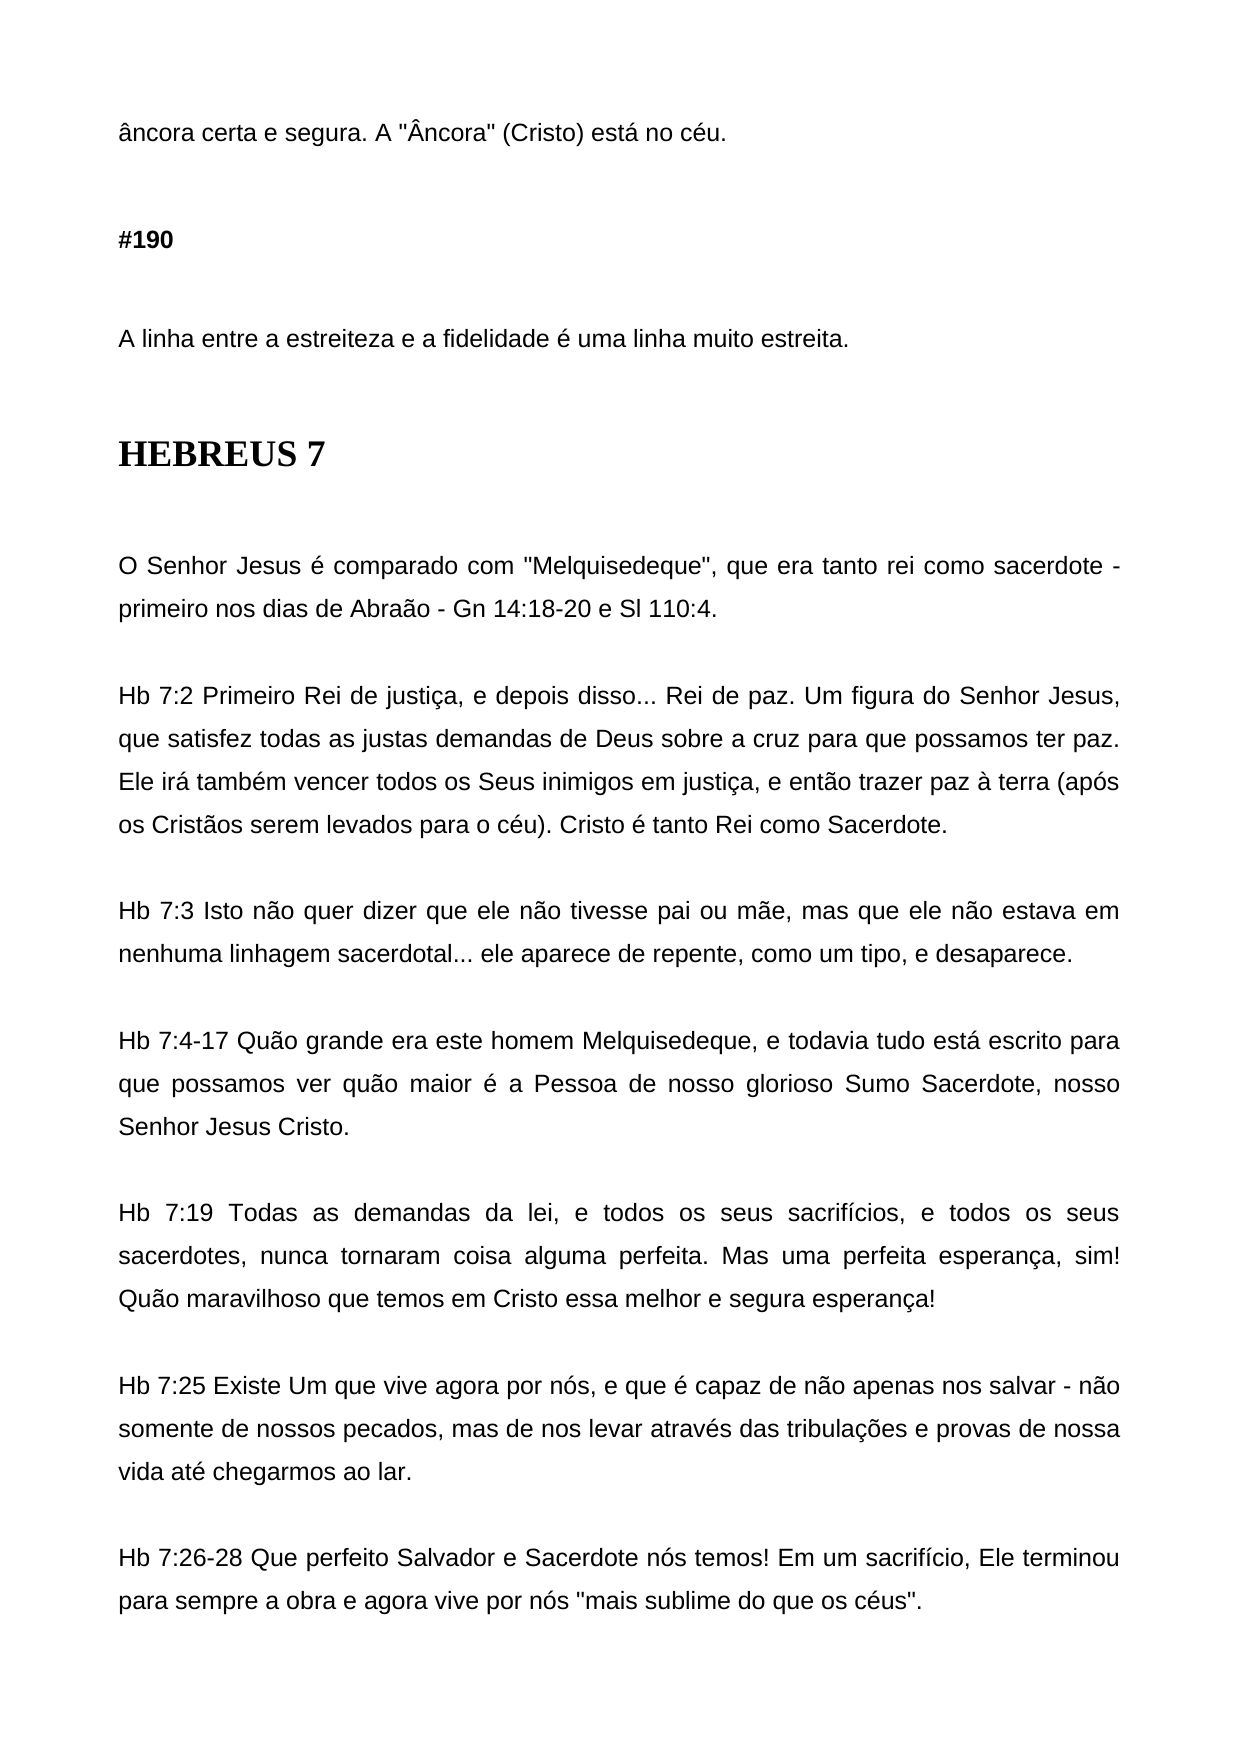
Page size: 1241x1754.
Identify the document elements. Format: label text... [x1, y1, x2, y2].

text A linha entre a estreiteza e a fidelidade é uma linha muito estreita. [118, 324, 1122, 353]
text Hb 7:3 Isto não quer dizer que ele não tivesse pai ou mãe, mas que ele não estava em nenhuma linhagem sacerdotal... ele aparece de repente, como um tipo, e desaparece. [118, 896, 1122, 968]
subtitle HEBREUS 7 [118, 431, 1122, 474]
text âncora certa e segura. A "Âncora" (Cristo) está no céu. [118, 118, 1122, 147]
text Hb 7:19 Todas as demandas da lei, e todos os seus sacrifícios, e todos os seus sacerdotes, nunca tornaram coisa alguma perfeita. Mas uma perfeita esperança, sim! Quão maravilhoso que temos em Cristo essa melhor e segura esperança! [118, 1198, 1122, 1313]
subtitle #190 [118, 225, 1122, 254]
text Hb 7:4-17 Quão grande era este homem Melquisedeque, e todavia tudo está escrito para que possamos ver quão maior é a Pessoa de nosso glorioso Sumo Sacerdote, nosso Senhor Jesus Cristo. [118, 1026, 1122, 1141]
text Hb 7:25 Existe Um que vive agora por nós, e que é capaz de não apenas nos salvar - não somente de nossos pecados, mas de nos levar através das tribulações e provas de nossa vida até chegarmos ao lar. [118, 1371, 1122, 1486]
text Hb 7:2 Primeiro Rei de justiça, e depois disso... Rei de paz. Um figura do Senhor Jesus, que satisfez todas as justas demandas de Deus sobre a cruz para que possamos ter paz. Ele irá também vencer todos os Seus inimigos em justiça, e então trazer paz à terra (após os Cristãos serem levados para o céu). Cristo é tanto Rei como Sacerdote. [118, 681, 1122, 839]
text O Senhor Jesus é comparado com "Melquisedeque", que era tanto rei como sacerdote - primeiro nos dias de Abraão - Gn 14:18-20 e Sl 110:4. [118, 551, 1122, 623]
text Hb 7:26-28 Que perfeito Salvador e Sacerdote nós temos! Em um sacrifício, Ele terminou para sempre a obra e agora vive por nós "mais sublime do que os céus". [118, 1543, 1122, 1615]
